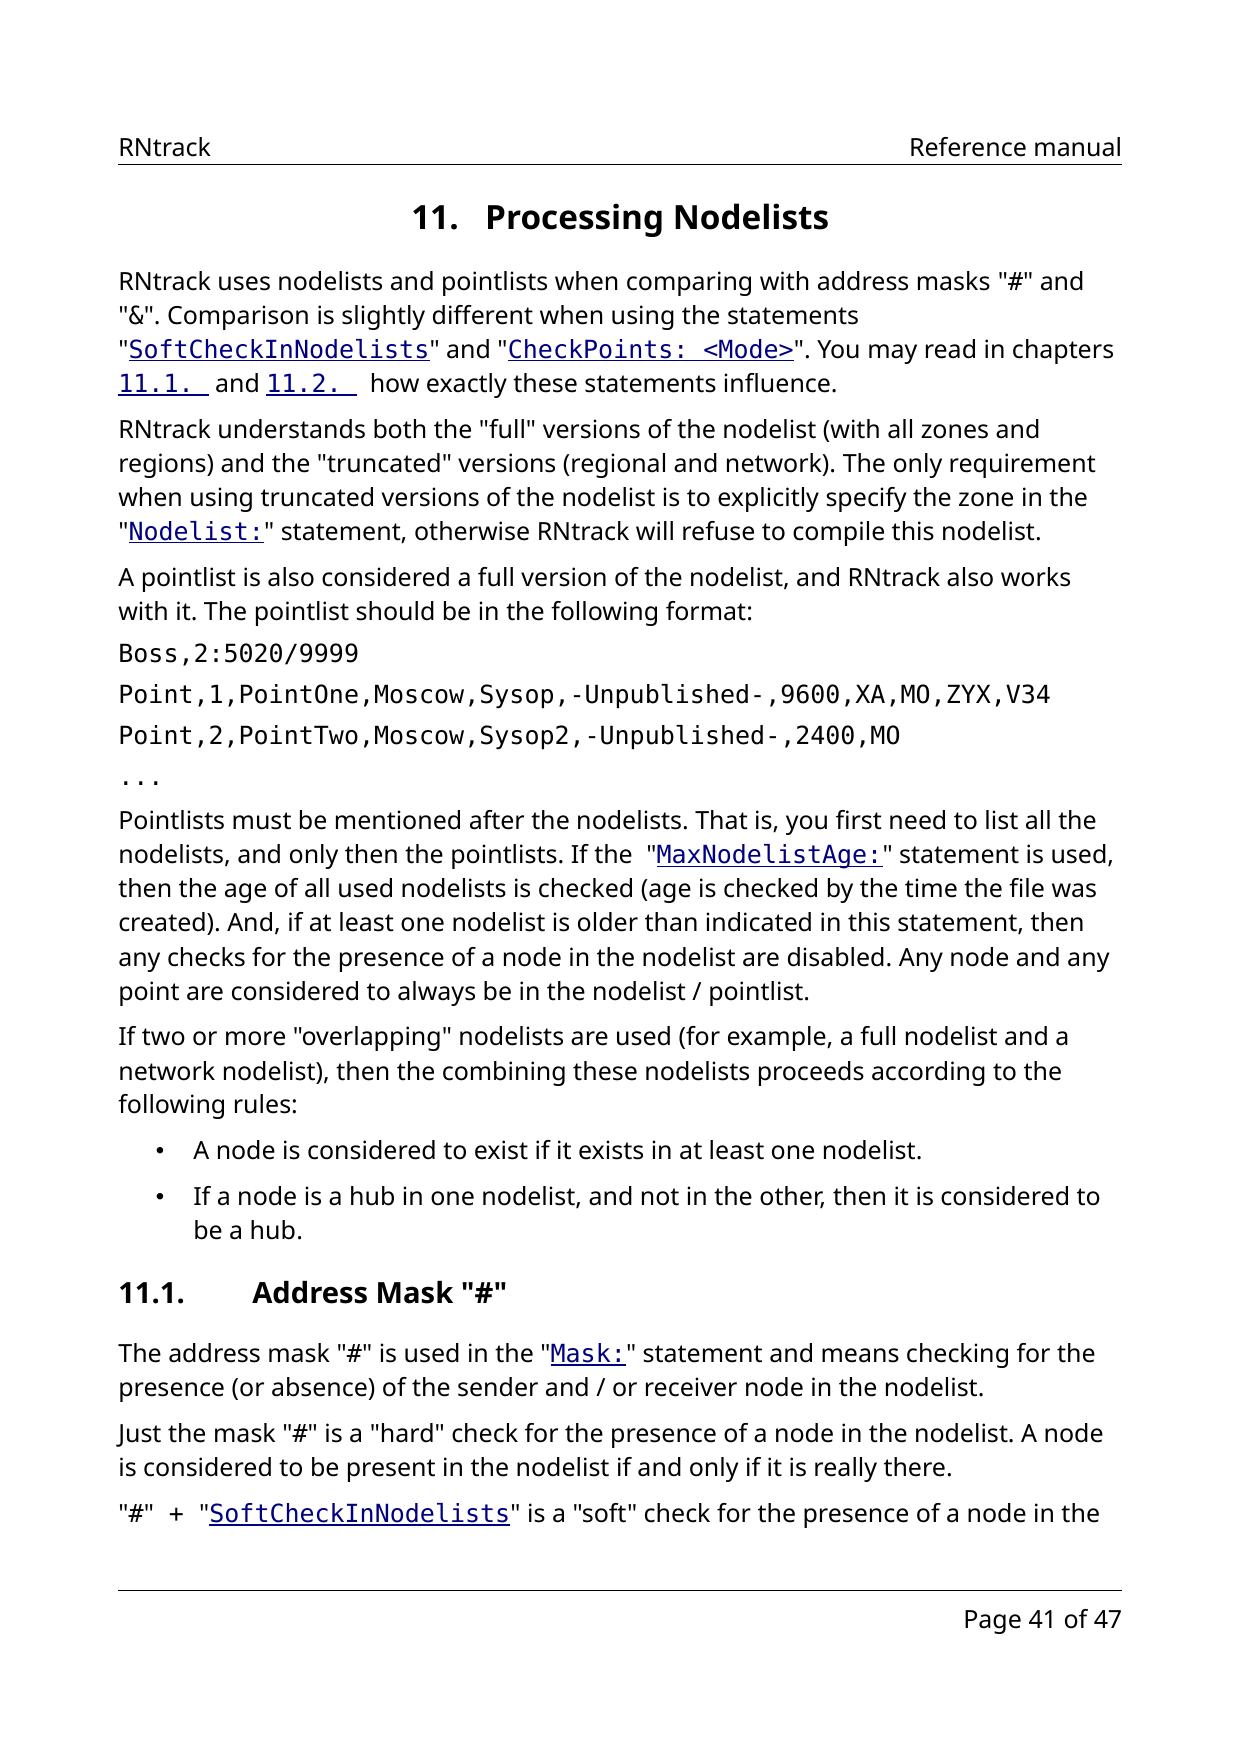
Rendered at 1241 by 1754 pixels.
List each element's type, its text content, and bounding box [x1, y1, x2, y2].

text If two or more "overlapping" nodelists are used (for example, a full nodelist and a network nodelist), then the combining these nodelists proceeds according to the following rules: [118, 1019, 1122, 1121]
text "#" + "SoftCheckInNodelists" is a "soft" check for the presence of a node in the [118, 1496, 1122, 1530]
text The address mask "#" is used in the "Mask:" statement and means checking for the presence (or absence) of the sender and / or receiver node in the nodelist. [118, 1336, 1122, 1404]
text RNtrack uses nodelists and pointlists when comparing with address masks "#" and "&". Comparison is slightly different when using the statements "SoftCheckInNodelists" and "CheckPoints: <Mode>". You may read in chapters 11.1 and 11.2 how exactly these statements influence. [118, 263, 1122, 399]
text ... [118, 762, 1122, 791]
text Pointlists must be mentioned after the nodelists. That is, you first need to list all the nodelists, and only then the pointlists. If the "MaxNodelistAge:" statement is used, then the age of all used nodelists is checked (age is checked by the time the file was created). And, if at least one nodelist is older than indicated in this statement, then any checks for the presence of a node in the nodelist are disabled. Any node and any point are considered to always be in the nodelist / pointlist. [118, 803, 1122, 1007]
text Boss,2:5020/9999 [118, 639, 1122, 668]
list A node is considered to exist if it exists in at least one nodelist. [156, 1133, 1122, 1167]
text Point,2,PointTwo,Moscow,Sysop2,-Unpublished-,2400,MO [118, 721, 1122, 750]
text Point,1,PointOne,Moscow,Sysop,-Unpublished-,9600,XA,MO,ZYX,V34 [118, 680, 1122, 709]
subtitle Address Mask "#" [118, 1272, 1122, 1312]
text A pointlist is also considered a full version of the nodelist, and RNtrack also works with it. The pointlist should be in the following format: [118, 559, 1122, 627]
text RNtrack understands both the "full" versions of the nodelist (with all zones and regions) and the "truncated" versions (regional and network). The only requirement when using truncated versions of the nodelist is to explicitly specify the zone in the "Nodelist:" statement, otherwise RNtrack will refuse to compile this nodelist. [118, 411, 1122, 547]
subtitle Processing Nodelists [118, 193, 1122, 239]
text Just the mask "#" is a "hard" check for the presence of a node in the nodelist. A node is considered to be present in the nodelist if and only if it is really there. [118, 1416, 1122, 1484]
list If a node is a hub in one nodelist, and not in the other, then it is considered to be a hub. [156, 1179, 1122, 1247]
